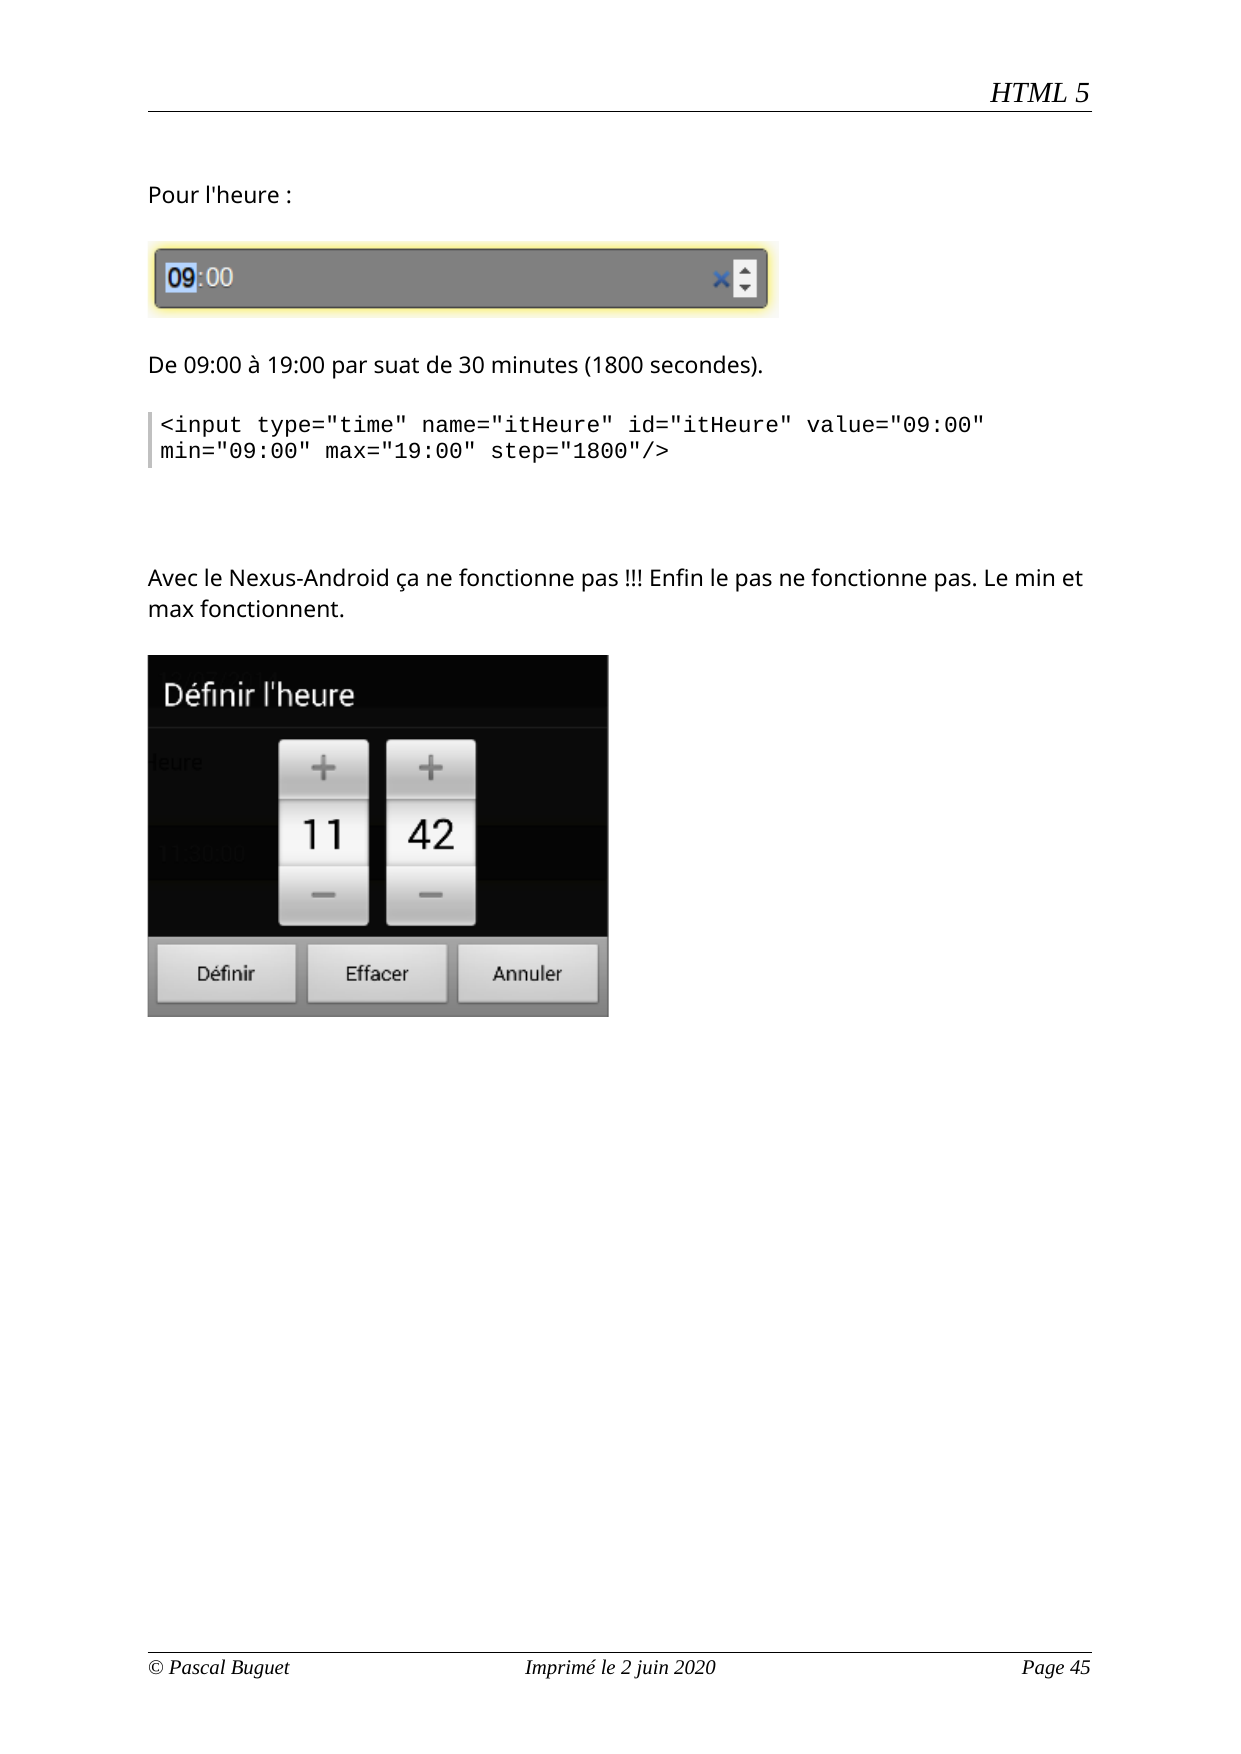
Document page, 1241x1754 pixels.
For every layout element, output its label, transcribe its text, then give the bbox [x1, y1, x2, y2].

picture [147, 655, 609, 1017]
text Avec le Nexus-Android ça ne fonctionne pas !!! Enfin le pas ne fonctionne pas. Le min et max fonctionnent. [148, 562, 1092, 624]
picture [147, 241, 779, 318]
text Pour l'heure : [148, 179, 1092, 210]
text <input type="time" name="itHeure" id="itHeure" value="09:00" min="09:00" max="19:00" step="1800"/> [152, 412, 1092, 468]
text De 09:00 à 19:00 par suat de 30 minutes (1800 secondes). [148, 349, 1092, 381]
